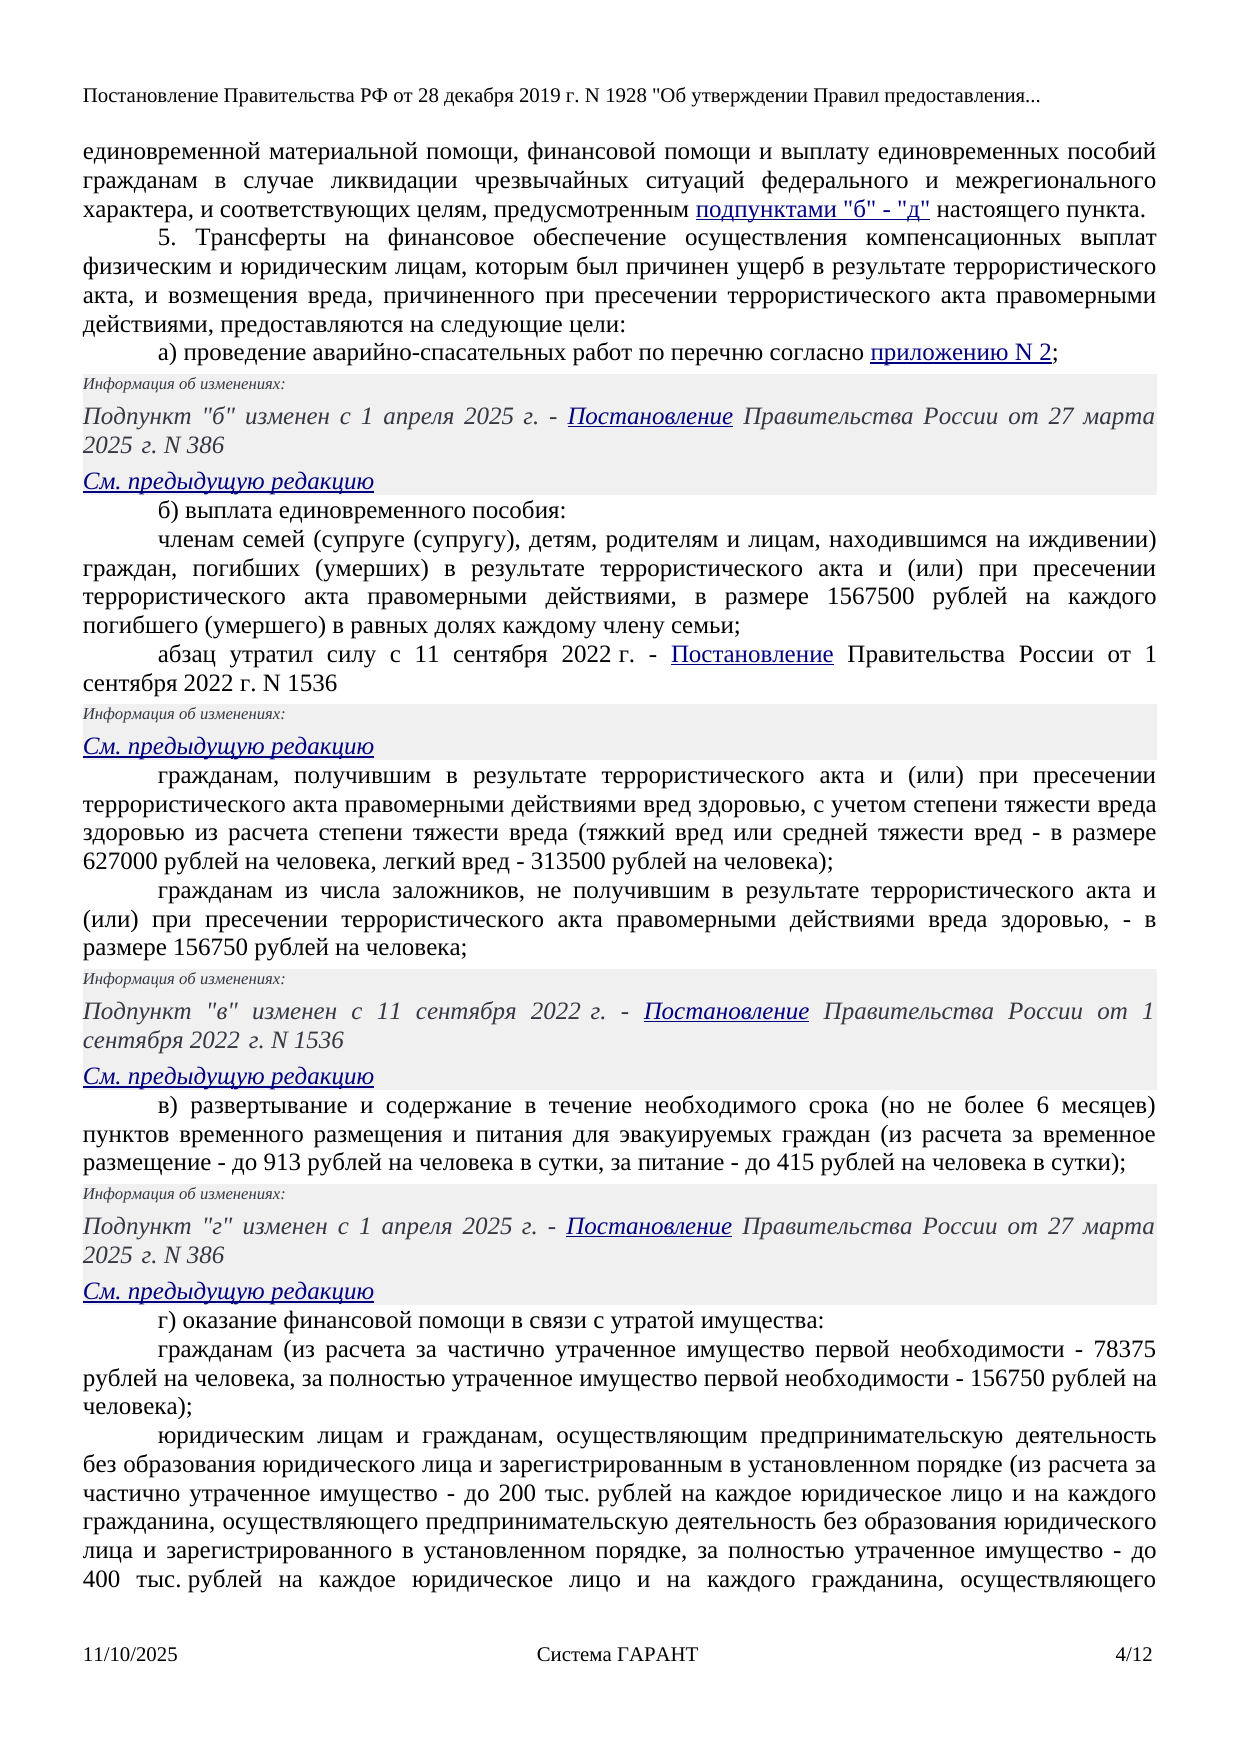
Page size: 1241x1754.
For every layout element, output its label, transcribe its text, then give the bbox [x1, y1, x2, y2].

text Подпункт "в" изменен с 11 сентября 2022 г. - Постановление Правительства России от 1 сентября 2022 г. N 1536 [346, 1022, 1157, 1053]
text См. предыдущую редакцию [377, 1061, 1157, 1090]
text Подпункт "г" изменен с 1 апреля 2025 г. - Постановление Правительства России от 27 марта 2025 г. N 386 [226, 1240, 1157, 1268]
text а) проведение аварийно-спасательных работ по перечню согласно приложению N 2; [83, 337, 1157, 366]
text 5. Трансферты на финансовое обеспечение осуществления компенсационных выплат физическим и юридическим лицам, которым был причинен ущерб в результате террористического акта, и возмещения вреда, причиненного при пресечении террористического акта правомерными действиями, предоставляются на следующие цели: [83, 222, 1157, 337]
text Информация об изменениях: [287, 969, 1157, 988]
text См. предыдущую редакцию [377, 731, 1157, 760]
text Информация об изменениях: [287, 1184, 1157, 1203]
text гражданам из числа заложников, не получившим в результате террористического акта и (или) при пресечении террористического акта правомерными действиями вреда здоровью, - в размере 156750 рублей на человека; [83, 875, 1157, 961]
text юридическим лицам и гражданам, осуществляющим предпринимательскую деятельность без образования юридического лица и зарегистрированным в установленном порядке (из расчета за частично утраченное имущество - до 200 тыс. рублей на каждое юридическое лицо и на каждого гражданина, осуществляющего предпринимательскую деятельность без образования юридического лица и зарегистрированного в установленном порядке, за полностью утраченное имущество - до 400 тыс. рублей на каждое юридическое лицо и на каждого гражданина, осуществляющего [83, 1420, 1157, 1593]
text г) оказание финансовой помощи в связи с утратой имущества: [83, 1305, 1157, 1334]
text единовременной материальной помощи, финансовой помощи и выплату единовременных пособий гражданам в случае ликвидации чрезвычайных ситуаций федерального и межрегионального характера, и соответствующих целям, предусмотренным подпунктами "б" - "д" настоящего пункта. [83, 136, 1157, 222]
text абзац утратил силу с 11 сентября 2022 г. - Постановление Правительства России от 1 сентября 2022 г. N 1536 [83, 639, 1157, 696]
text гражданам, получившим в результате террористического акта и (или) при пресечении террористического акта правомерными действиями вред здоровью, с учетом степени тяжести вреда здоровью из расчета степени тяжести вреда (тяжкий вред или средней тяжести вред - в размере 627000 рублей на человека, легкий вред - 313500 рублей на человека); [83, 760, 1157, 875]
text См. предыдущую редакцию [377, 1276, 1157, 1305]
text Подпункт "б" изменен с 1 апреля 2025 г. - Постановление Правительства России от 27 марта 2025 г. N 386 [226, 401, 1157, 458]
text См. предыдущую редакцию [377, 466, 1157, 495]
text б) выплата единовременного пособия: [83, 495, 1157, 524]
text гражданам (из расчета за частично утраченное имущество первой необходимости - 78375 рублей на человека, за полностью утраченное имущество первой необходимости - 156750 рублей на человека); [83, 1334, 1157, 1420]
text в) развертывание и содержание в течение необходимого срока (но не более 6 месяцев) пунктов временного размещения и питания для эвакуируемых граждан (из расчета за временное размещение - до 913 рублей на человека в сутки, за питание - до 415 рублей на человека в сутки); [83, 1090, 1157, 1176]
text Информация об изменениях: [287, 704, 1157, 723]
text членам семей (супруге (супругу), детям, родителям и лицам, находившимся на иждивении) граждан, погибших (умерших) в результате террористического акта и (или) при пресечении террористического акта правомерными действиями, в размере 1567500 рублей на каждого погибшего (умершего) в равных долях каждому члену семьи; [83, 524, 1157, 639]
text Информация об изменениях: [287, 374, 1157, 393]
